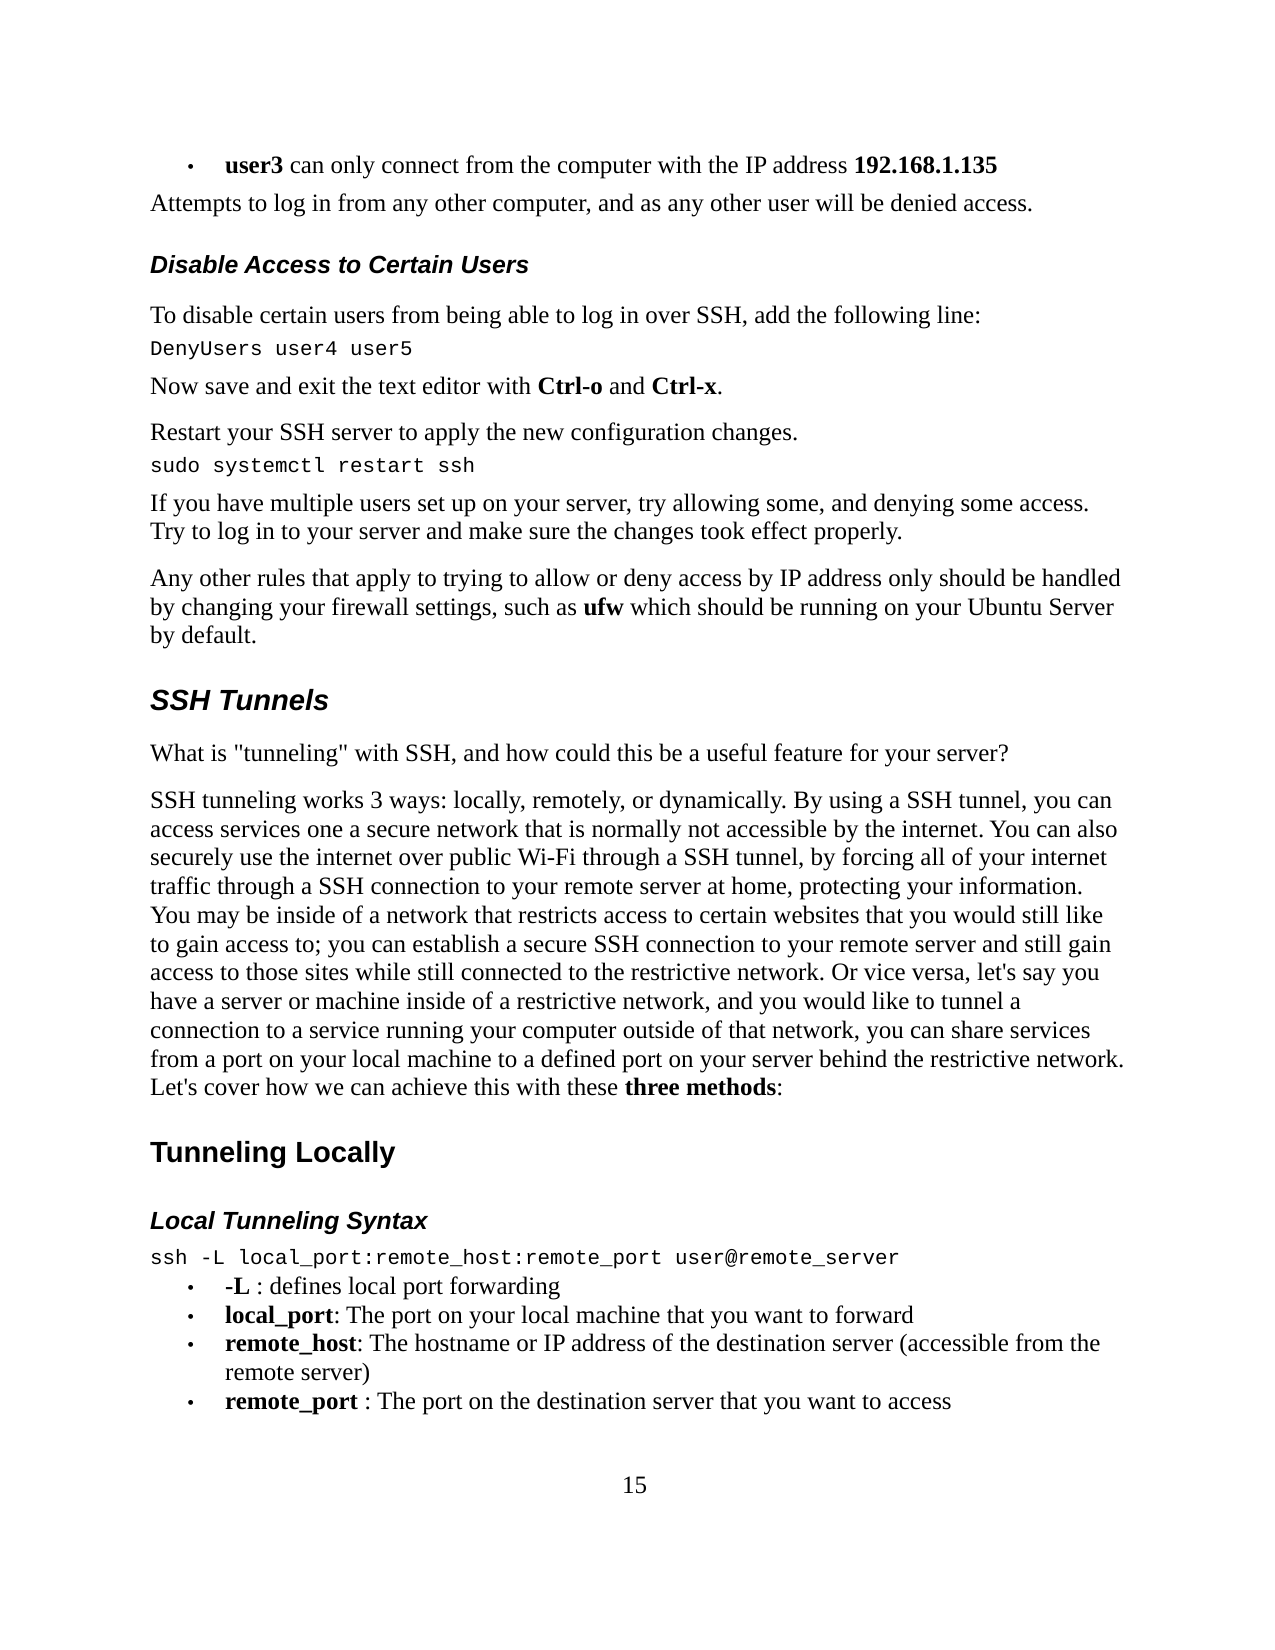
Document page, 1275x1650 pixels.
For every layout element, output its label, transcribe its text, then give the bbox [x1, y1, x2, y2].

list remote_host: The hostname or IP address of the destination server (accessible from the remote server) [187, 1328, 1125, 1386]
text Any other rules that apply to trying to allow or deny access by IP address only should be handled by changing your firewall settings, such as ufw which should be running on your Ubuntu Server by default. [150, 563, 1125, 649]
list local_port: The port on your local machine that you want to forward [187, 1300, 1125, 1328]
text Restart your SSH server to apply the new configuration changes. [150, 417, 1125, 446]
list remote_port : The port on the destination server that you want to access [187, 1386, 1125, 1415]
subtitle Disable Access to Certain Users [150, 250, 1125, 279]
text ssh -L local_port:remote_host:remote_port user@remote_server [150, 1247, 1125, 1271]
subtitle Local Tunneling Syntax [150, 1206, 1125, 1235]
text What is "tunneling" with SSH, and how could this be a useful feature for your server? [150, 738, 1125, 767]
list user3 can only connect from the computer with the IP address 192.168.1.135 [187, 150, 1125, 179]
text DenyUsers user4 user5 [150, 338, 1125, 362]
text sudo systemctl restart ssh [150, 455, 1125, 479]
subtitle Tunneling Locally [150, 1135, 1125, 1169]
text Attempts to log in from any other computer, and as any other user will be denied access. [150, 188, 1125, 216]
text SSH tunneling works 3 ways: locally, remotely, or dynamically. By using a SSH tunnel, you can access services one a secure network that is normally not accessible by the internet. You can also securely use the internet over public Wi-Fi through a SSH tunnel, by forcing all of your internet traffic through a SSH connection to your remote server at home, protecting your information. You may be inside of a network that restricts access to certain websites that you would still like to gain access to; you can establish a secure SSH connection to your remote server and still gain access to those sites while still connected to the restrictive network. Or vice versa, let's say you have a server or machine inside of a restrictive network, and you would like to tunnel a connection to a service running your computer outside of that network, you can share services from a port on your local machine to a defined port on your server behind the restrictive network. Let's cover how we can achieve this with these three methods: [150, 785, 1125, 1101]
text To disable certain users from being able to log in over SSH, add the following line: [150, 300, 1125, 329]
text If you have multiple users set up on your server, try allowing some, and denying some access. Try to log in to your server and make sure the changes took effect properly. [150, 488, 1125, 545]
subtitle SSH Tunnels [150, 683, 1125, 717]
text Now save and exit the text editor with Ctrl-o and Ctrl-x. [150, 371, 1125, 399]
list -L : defines local port forwarding [187, 1271, 1125, 1300]
